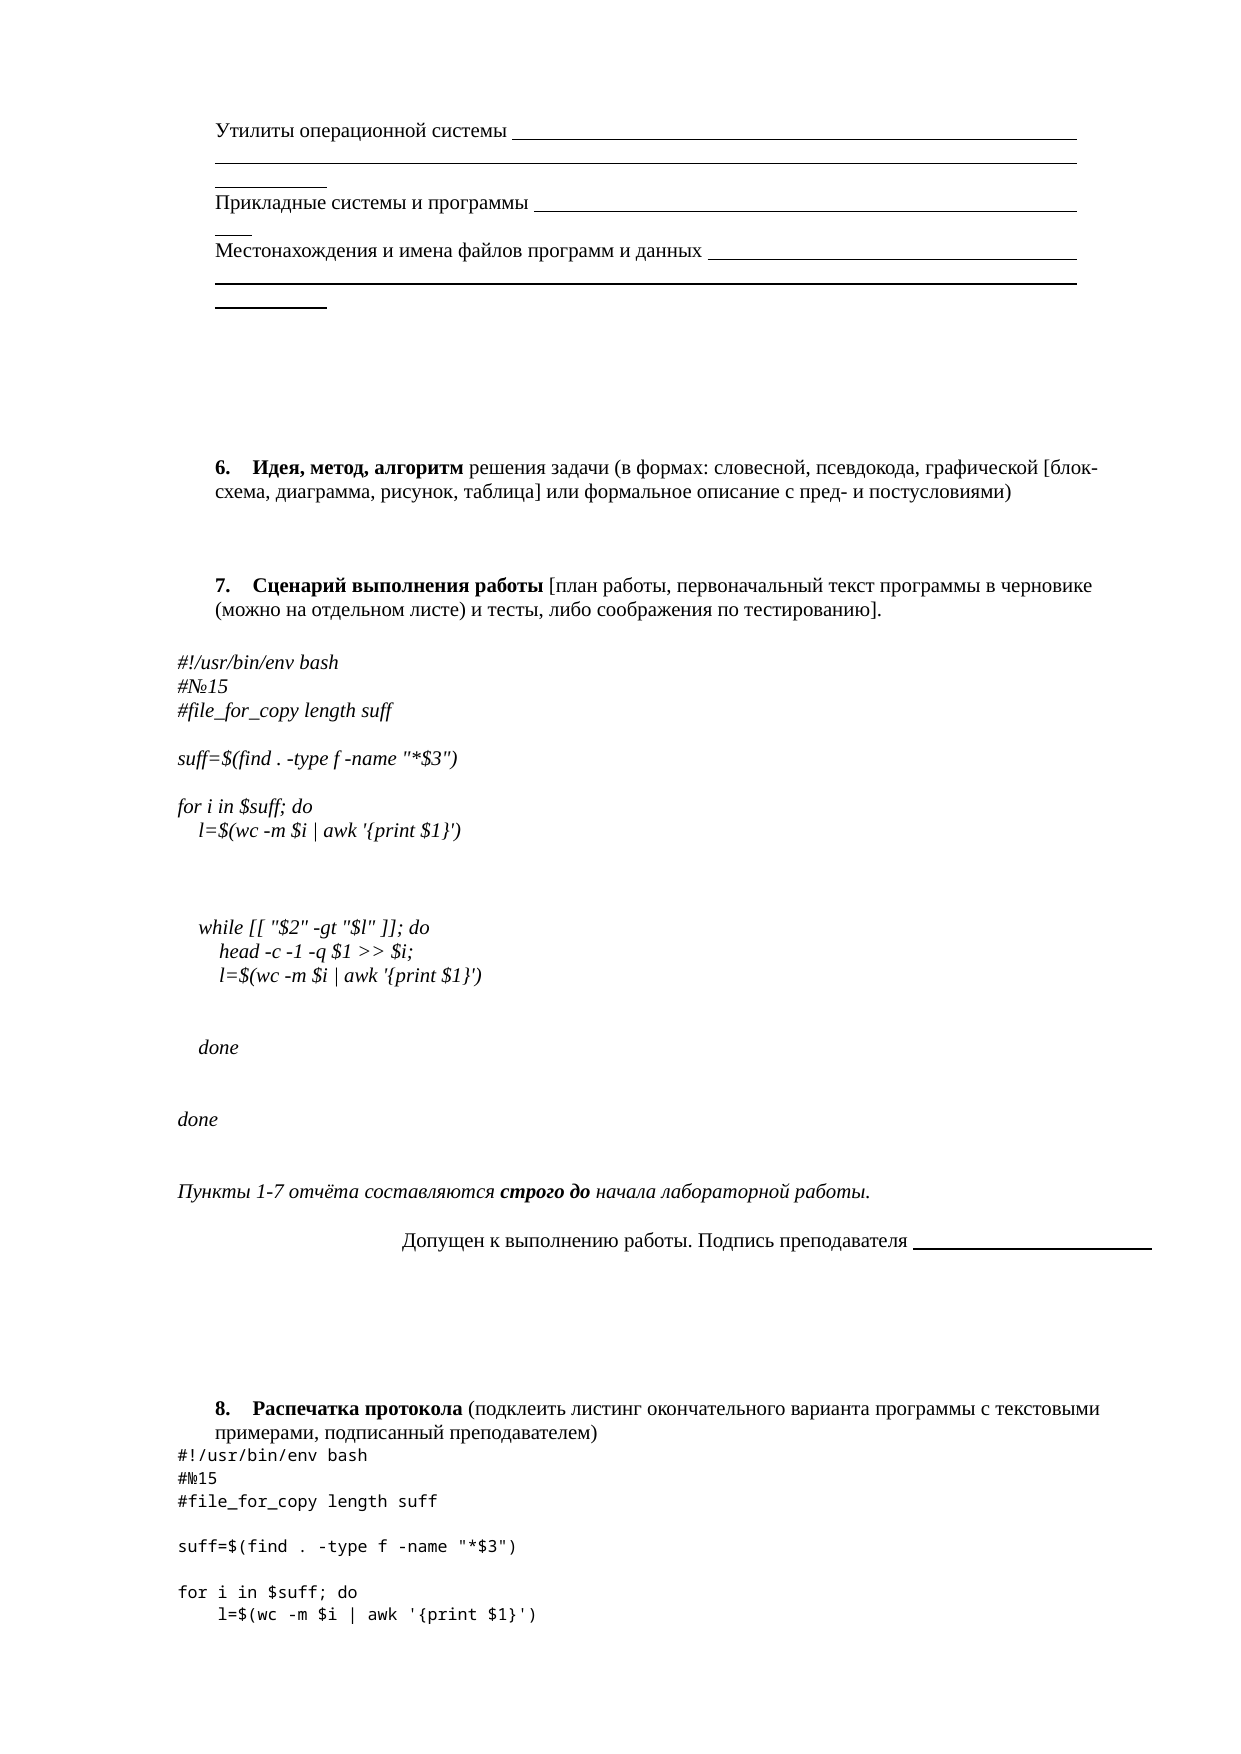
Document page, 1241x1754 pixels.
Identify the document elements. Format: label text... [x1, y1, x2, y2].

text done [177, 1035, 1152, 1059]
text Прикладные системы и программы [215, 190, 1152, 238]
list Идея, метод, алгоритм решения задачи (в формах: словесной, псевдокода, графической [блок-схема, диаграмма, рисунок, таблица] или формальное описание с пред- и постусловиями) [215, 455, 1152, 503]
text Местонахождения и имена файлов программ и данных [215, 238, 1152, 311]
text done [177, 1107, 1152, 1131]
list Распечатка протокола (подклеить листинг окончательного варианта программы с текстовыми примерами, подписанный преподавателем) [215, 1396, 1152, 1444]
text #№15 [177, 1467, 1152, 1489]
text suff=$(find . -type f -name "*$3") [177, 746, 1152, 770]
text head -c -1 -q $1 >> $i; [177, 939, 1152, 963]
text #file_for_copy length suff [177, 1489, 1152, 1512]
text l=$(wc -m $i | awk '{print $1}') [177, 818, 1152, 842]
text #№15 [177, 674, 1152, 698]
text Утилиты операционной системы [215, 118, 1152, 190]
text l=$(wc -m $i | awk '{print $1}') [177, 963, 1152, 987]
text for i in $suff; do [177, 794, 1152, 818]
text for i in $suff; do [177, 1580, 1152, 1603]
text Допущен к выполнению работы. Подпись преподавателя [177, 1227, 1152, 1252]
text Пункты 1-7 отчёта составляются строго до начала лабораторной работы. [177, 1179, 1152, 1203]
text while [[ "$2" -gt "$l" ]]; do [177, 915, 1152, 939]
list Сценарий выполнения работы [план работы, первоначальный текст программы в черновике (можно на отдельном листе) и тесты, либо соображения по тестированию]. [215, 573, 1152, 621]
text l=$(wc -m $i | awk '{print $1}') [177, 1603, 1152, 1626]
text #!/usr/bin/env bash [177, 650, 1152, 674]
text suff=$(find . -type f -name "*$3") [177, 1535, 1152, 1558]
text #file_for_copy length suff [177, 698, 1152, 722]
text #!/usr/bin/env bash [177, 1444, 1152, 1467]
